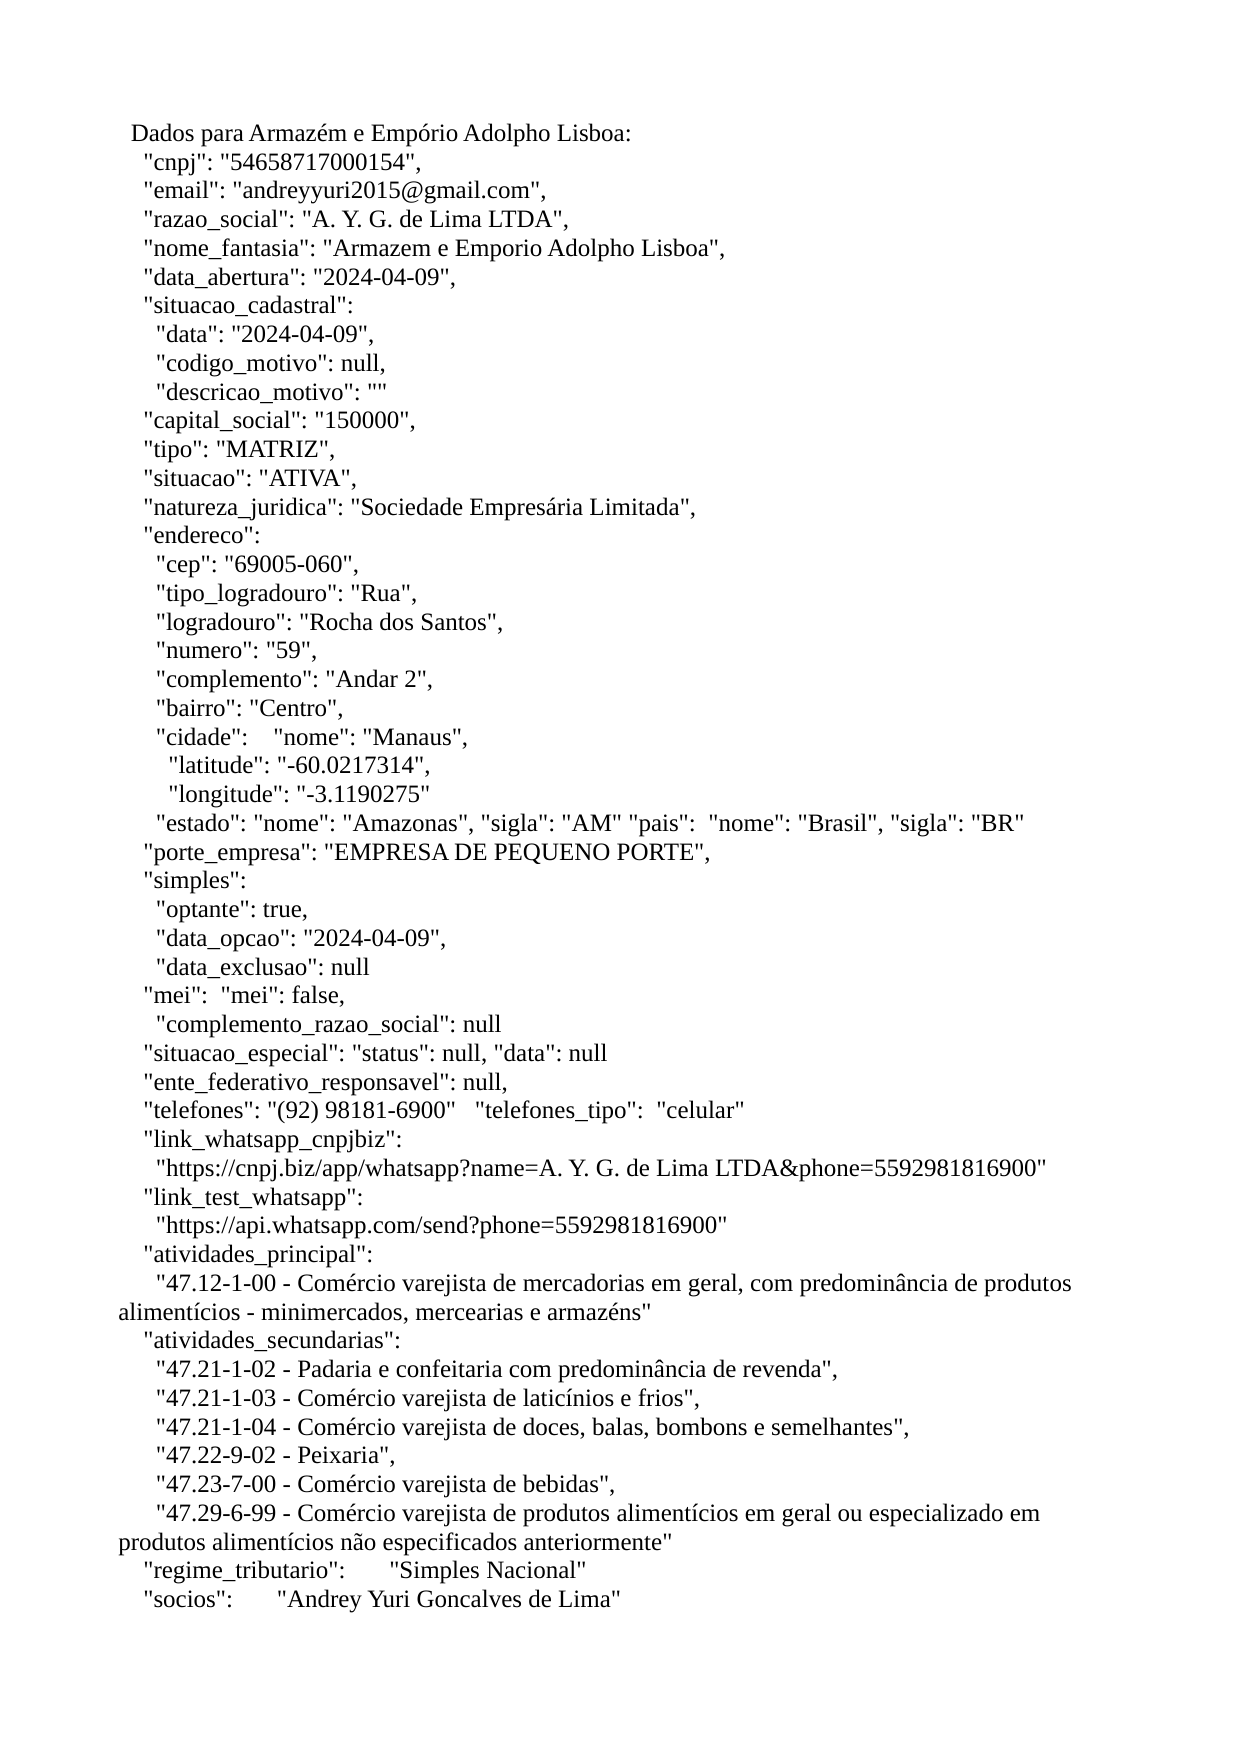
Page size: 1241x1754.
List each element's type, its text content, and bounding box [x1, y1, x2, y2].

text "complemento": "Andar 2", [118, 664, 1122, 693]
text "telefones": "(92) 98181-6900" "telefones_tipo": "celular" [118, 1096, 1122, 1124]
text "cidade": "nome": "Manaus", [118, 722, 1122, 751]
text "optante": true, [118, 894, 1122, 923]
text "socios": "Andrey Yuri Goncalves de Lima" [118, 1584, 1122, 1613]
text "situacao": "ATIVA", [118, 463, 1122, 492]
text "tipo_logradouro": "Rua", [118, 578, 1122, 607]
text "atividades_principal": [118, 1239, 1122, 1268]
text "tipo": "MATRIZ", [118, 434, 1122, 463]
text "cnpj": "54658717000154", [118, 147, 1122, 176]
text "47.21-1-04 - Comércio varejista de doces, balas, bombons e semelhantes", [118, 1412, 1122, 1441]
text "link_test_whatsapp": [118, 1182, 1122, 1211]
text "data_abertura": "2024-04-09", [118, 262, 1122, 291]
text "logradouro": "Rocha dos Santos", [118, 607, 1122, 636]
text "47.23-7-00 - Comércio varejista de bebidas", [118, 1469, 1122, 1498]
text "regime_tributario": "Simples Nacional" [118, 1556, 1122, 1584]
text "complemento_razao_social": null [118, 1009, 1122, 1038]
text "capital_social": "150000", [118, 406, 1122, 434]
text "47.29-6-99 - Comércio varejista de produtos alimentícios em geral ou especializado em produtos alimentícios não especificados anteriormente" [118, 1498, 1122, 1556]
text "descricao_motivo": "" [118, 377, 1122, 406]
text "https://api.whatsapp.com/send?phone=5592981816900" [118, 1211, 1122, 1239]
text "longitude": "-3.1190275" [118, 779, 1122, 808]
text "latitude": "-60.0217314", [118, 751, 1122, 779]
text "47.12-1-00 - Comércio varejista de mercadorias em geral, com predominância de produtos alimentícios - minimercados, mercearias e armazéns" [118, 1268, 1122, 1326]
text "https://cnpj.biz/app/whatsapp?name=A. Y. G. de Lima LTDA&phone=5592981816900" [118, 1153, 1122, 1182]
text "47.21-1-02 - Padaria e confeitaria com predominância de revenda", [118, 1354, 1122, 1383]
text "endereco": [118, 521, 1122, 549]
text "data_exclusao": null [118, 952, 1122, 981]
text "ente_federativo_responsavel": null, [118, 1067, 1122, 1096]
text "data_opcao": "2024-04-09", [118, 923, 1122, 952]
text "simples": [118, 866, 1122, 894]
text "situacao_especial": "status": null, "data": null [118, 1038, 1122, 1067]
text "data": "2024-04-09", [118, 319, 1122, 348]
text "email": "andreyyuri2015@gmail.com", [118, 176, 1122, 204]
text "bairro": "Centro", [118, 693, 1122, 722]
text "numero": "59", [118, 636, 1122, 664]
text "atividades_secundarias": [118, 1326, 1122, 1354]
text "porte_empresa": "EMPRESA DE PEQUENO PORTE", [118, 837, 1122, 866]
text "cep": "69005-060", [118, 549, 1122, 578]
text "link_whatsapp_cnpjbiz": [118, 1124, 1122, 1153]
text "47.21-1-03 - Comércio varejista de laticínios e frios", [118, 1383, 1122, 1412]
text "47.22-9-02 - Peixaria", [118, 1441, 1122, 1469]
text "codigo_motivo": null, [118, 348, 1122, 377]
text "mei": "mei": false, [118, 981, 1122, 1009]
text "situacao_cadastral": [118, 291, 1122, 319]
text "razao_social": "A. Y. G. de Lima LTDA", [118, 204, 1122, 233]
text "estado": "nome": "Amazonas", "sigla": "AM" "pais": "nome": "Brasil", "sigla": "BR" [118, 808, 1122, 837]
text Dados para Armazém e Empório Adolpho Lisboa: [118, 118, 1122, 147]
text "natureza_juridica": "Sociedade Empresária Limitada", [118, 492, 1122, 521]
text "nome_fantasia": "Armazem e Emporio Adolpho Lisboa", [118, 233, 1122, 262]
